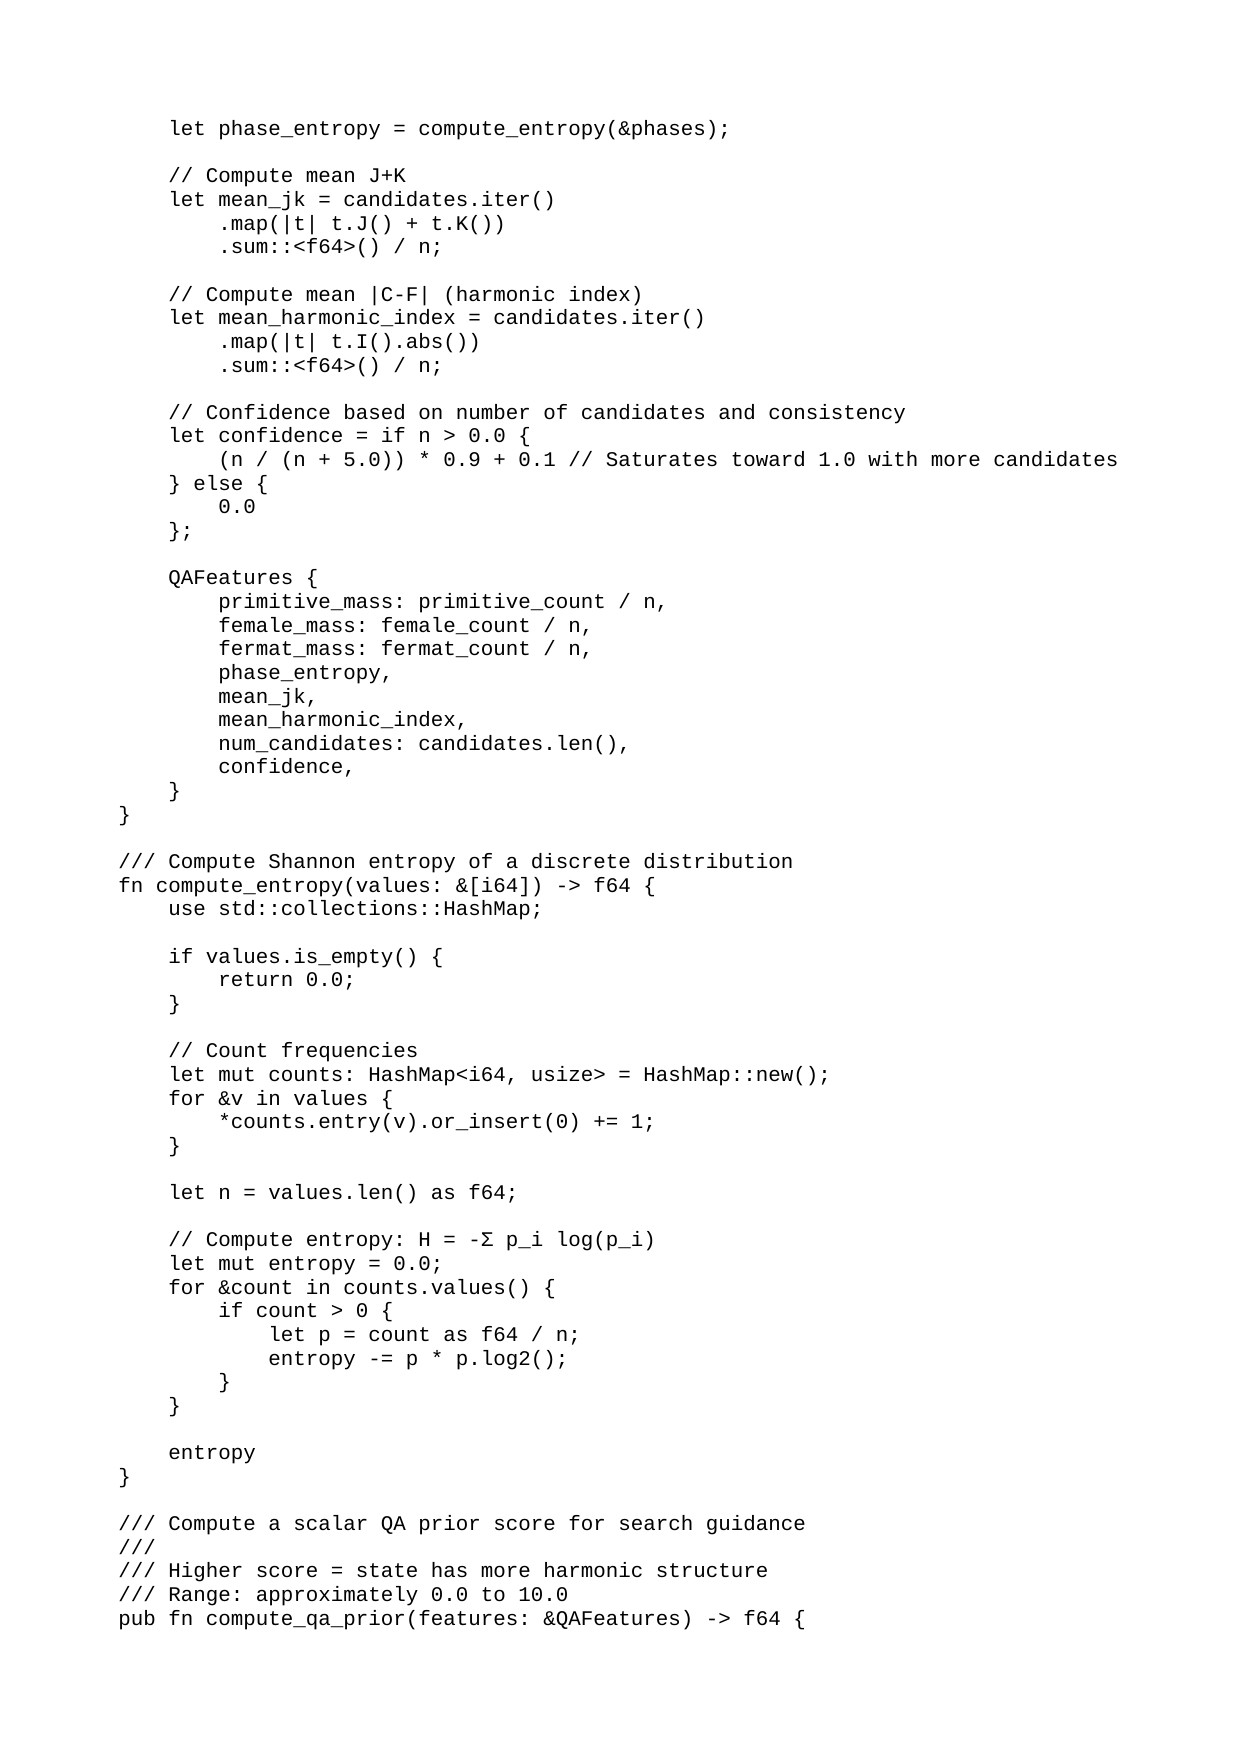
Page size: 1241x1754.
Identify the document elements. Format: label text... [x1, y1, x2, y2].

text *counts.entry(v).or_insert(0) += 1; [118, 1111, 1122, 1135]
text // Compute entropy: H = -Σ p_i log(p_i) [118, 1229, 1122, 1253]
text entropy [118, 1442, 1122, 1466]
text if values.is_empty() { [118, 946, 1122, 969]
text let mean_jk = candidates.iter() [118, 189, 1122, 213]
text .map(|t| t.I().abs()) [118, 331, 1122, 354]
text // Compute mean J+K [118, 165, 1122, 189]
text num_candidates: candidates.len(), [118, 733, 1122, 757]
text } [118, 780, 1122, 804]
text } [118, 993, 1122, 1017]
text let mut entropy = 0.0; [118, 1253, 1122, 1277]
text for &v in values { [118, 1088, 1122, 1111]
text for &count in counts.values() { [118, 1277, 1122, 1300]
text } [118, 1395, 1122, 1419]
text let mean_harmonic_index = candidates.iter() [118, 307, 1122, 331]
text /// Compute Shannon entropy of a discrete distribution [118, 851, 1122, 875]
text .map(|t| t.J() + t.K()) [118, 213, 1122, 236]
text let phase_entropy = compute_entropy(&phases); [118, 118, 1122, 142]
text use std::collections::HashMap; [118, 898, 1122, 922]
text return 0.0; [118, 969, 1122, 993]
text /// Range: approximately 0.0 to 10.0 [118, 1584, 1122, 1608]
text let p = count as f64 / n; [118, 1324, 1122, 1348]
text fn compute_entropy(values: &[i64]) -> f64 { [118, 875, 1122, 898]
text } [118, 1371, 1122, 1395]
text let mut counts: HashMap<i64, usize> = HashMap::new(); [118, 1064, 1122, 1088]
text } [118, 1466, 1122, 1489]
text QAFeatures { [118, 567, 1122, 591]
text } [118, 1135, 1122, 1158]
text mean_jk, [118, 686, 1122, 709]
text .sum::<f64>() / n; [118, 354, 1122, 378]
text }; [118, 520, 1122, 544]
text 0.0 [118, 496, 1122, 520]
text mean_harmonic_index, [118, 709, 1122, 733]
text /// [118, 1537, 1122, 1561]
text let n = values.len() as f64; [118, 1182, 1122, 1206]
text (n / (n + 5.0)) * 0.9 + 0.1 // Saturates toward 1.0 with more candidates [118, 449, 1122, 473]
text // Count frequencies [118, 1040, 1122, 1064]
text fermat_mass: fermat_count / n, [118, 638, 1122, 662]
text /// Compute a scalar QA prior score for search guidance [118, 1513, 1122, 1537]
text if count > 0 { [118, 1300, 1122, 1324]
text // Compute mean |C-F| (harmonic index) [118, 284, 1122, 307]
text /// Higher score = state has more harmonic structure [118, 1561, 1122, 1584]
text female_mass: female_count / n, [118, 615, 1122, 638]
text entropy -= p * p.log2(); [118, 1348, 1122, 1371]
text .sum::<f64>() / n; [118, 236, 1122, 260]
text } [118, 804, 1122, 827]
text pub fn compute_qa_prior(features: &QAFeatures) -> f64 { [118, 1608, 1122, 1631]
text let confidence = if n > 0.0 { [118, 426, 1122, 449]
text } else { [118, 473, 1122, 496]
text phase_entropy, [118, 662, 1122, 686]
text // Confidence based on number of candidates and consistency [118, 402, 1122, 426]
text primitive_mass: primitive_count / n, [118, 591, 1122, 615]
text confidence, [118, 757, 1122, 780]
